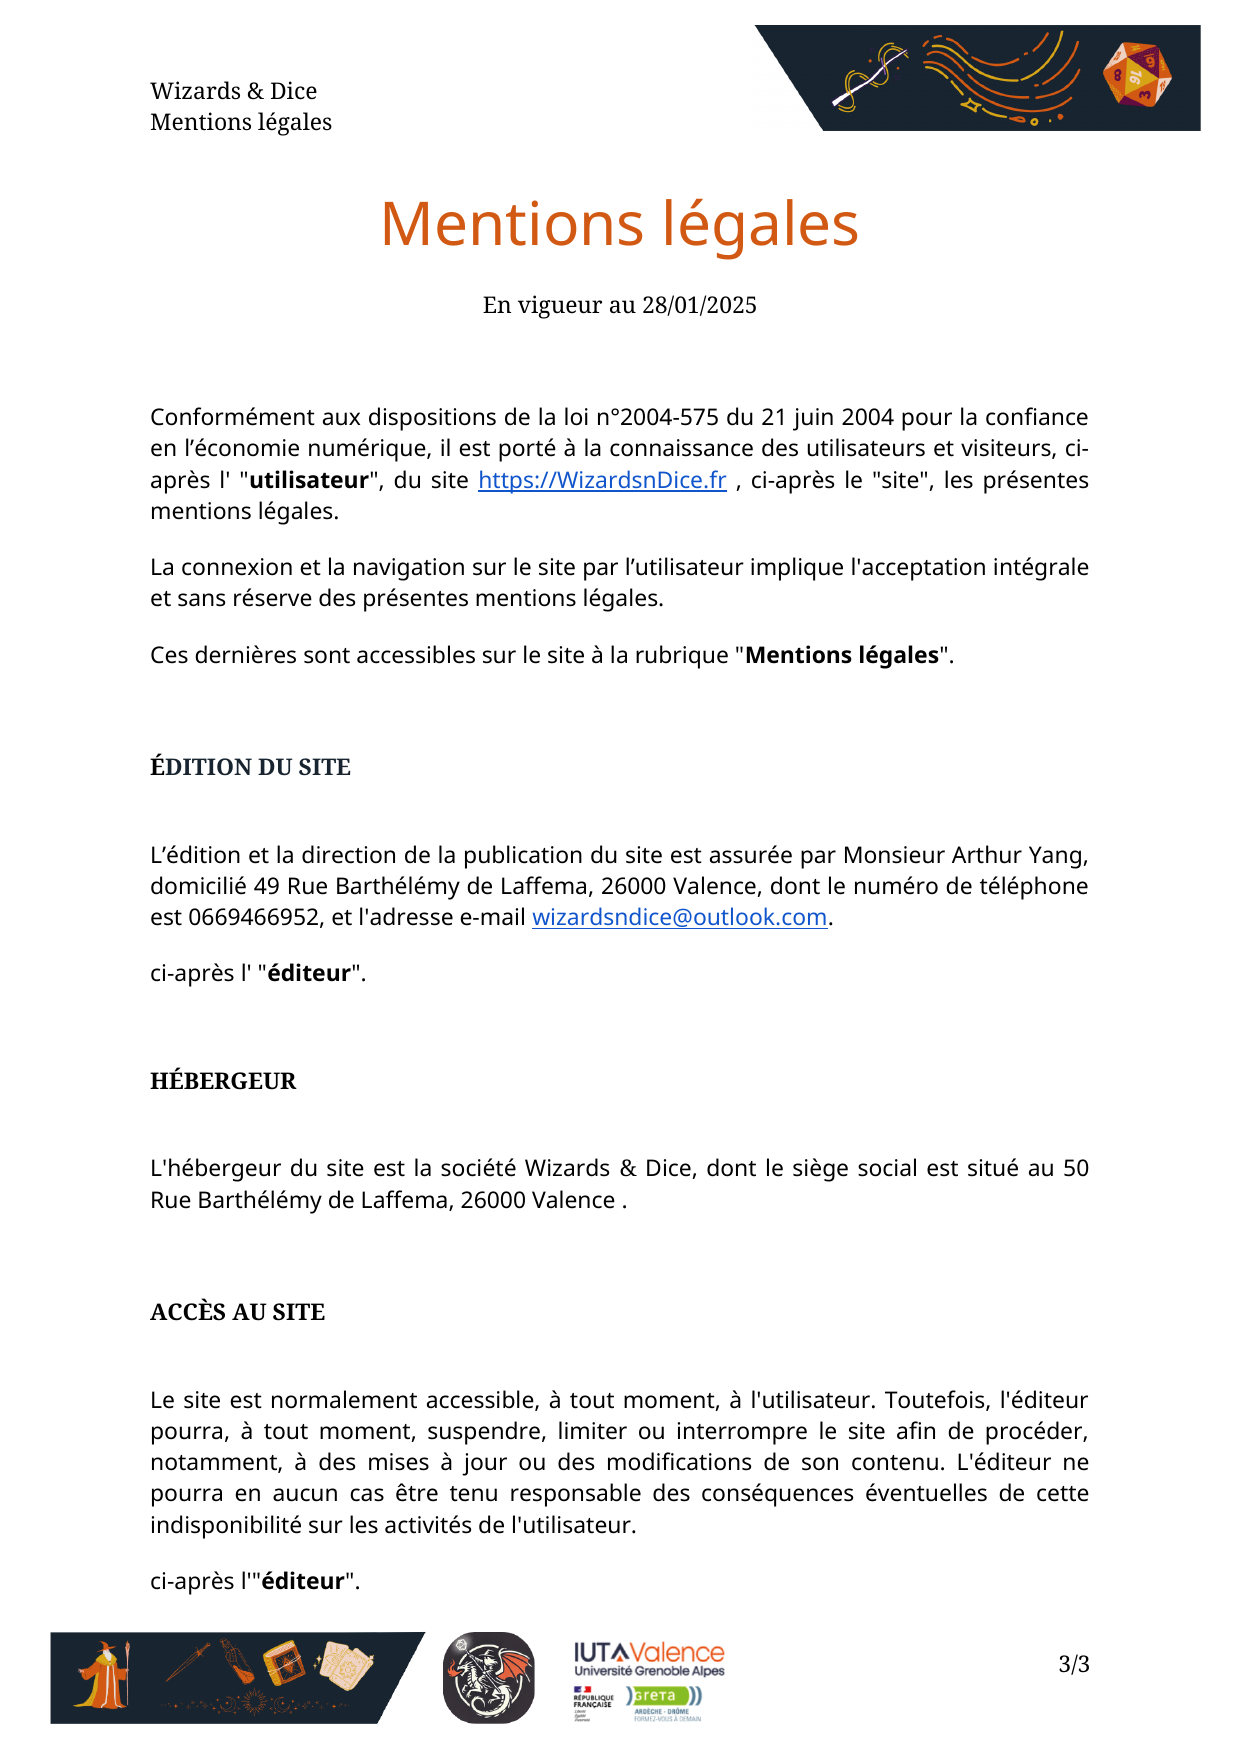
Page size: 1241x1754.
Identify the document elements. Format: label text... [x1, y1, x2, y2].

picture [42, 1628, 749, 1733]
text Le site est normalement accessible, à tout moment, à l'utilisateur. Toutefois, l'éditeur pourra, à tout moment, suspendre, limiter ou interrompre le site afin de procéder, notamment, à des mises à jour ou des modifications de son contenu. L'éditeur ne pourra en aucun cas être tenu responsable des conséquences éventuelles de cette indisponibilité sur les activités de l'utilisateur. [150, 1352, 1090, 1540]
text L'hébergeur du site est la société Wizards & Dice, dont le siège social est situé au 50 Rue Barthélémy de Laffema, 26000 Valence . [150, 1121, 1090, 1215]
text Ces dernières sont accessibles sur le site à la rubrique "Mentions légales". [150, 638, 1090, 670]
text ACCÈS AU SITE [150, 1296, 1090, 1327]
title Mentions légales [150, 181, 1090, 263]
picture [748, 25, 1214, 132]
text ÉDITION DU SITE [150, 751, 1090, 782]
text ci-après l'"éditeur". [150, 1565, 1090, 1596]
text HÉBERGEUR [150, 1065, 1090, 1096]
text Conformément aux dispositions de la loi n°2004-575 du 21 juin 2004 pour la confiance en l’économie numérique, il est porté à la connaissance des utilisateurs et visiteurs, ci-après l' "utilisateur", du site https://WizardsnDice.fr , ci-après le "site", les présentes mentions légales. [150, 401, 1090, 526]
text ci-après l' "éditeur". [150, 957, 1090, 988]
text En vigueur au 28/01/2025 [150, 288, 1090, 320]
text L’édition et la direction de la publication du site est assurée par Monsieur Arthur Yang, domicilié 49 Rue Barthélémy de Laffema, 26000 Valence, dont le numéro de téléphone est 0669466952, et l'adresse e-mail wizardsndice@outlook.com. [150, 807, 1090, 932]
text La connexion et la navigation sur le site par l’utilisateur implique l'acceptation intégrale et sans réserve des présentes mentions légales. [150, 551, 1090, 613]
